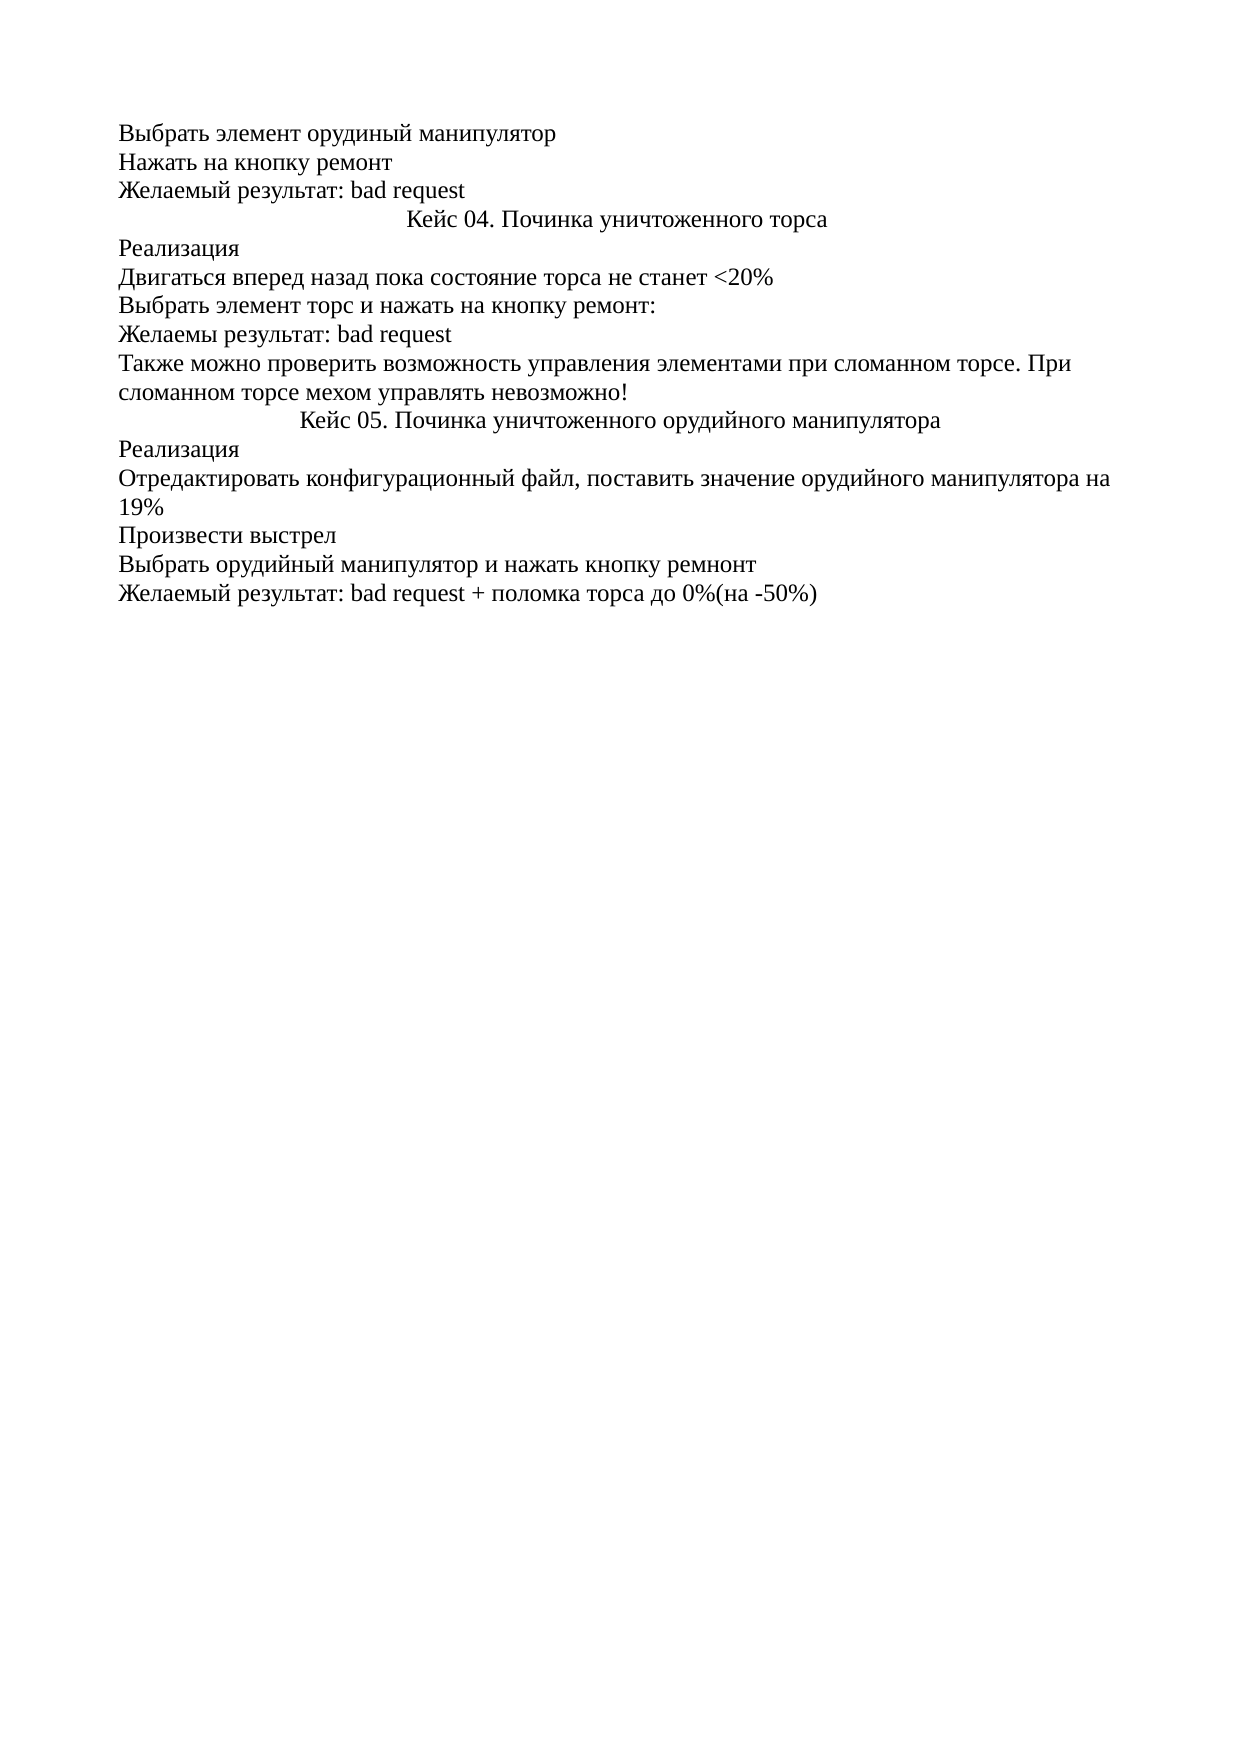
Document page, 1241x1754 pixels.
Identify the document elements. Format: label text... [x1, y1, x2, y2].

text Выбрать элемент орудиный манипулятор [118, 118, 1122, 147]
text Желаемы результат: bad request [118, 319, 1122, 348]
text Выбрать орудийный манипулятор и нажать кнопку ремнонт [118, 549, 1122, 578]
text Реализация Двигаться вперед назад пока состояние торса не станет <20% [118, 233, 1122, 291]
text Выбрать элемент торс и нажать на кнопку ремонт: [118, 291, 1122, 319]
text Нажать на кнопку ремонт [118, 147, 1122, 176]
text Отредактировать конфигурационный файл, поставить значение орудийного манипулятора на 19% [118, 463, 1122, 521]
text Кейс 05. Починка уничтоженного орудийного манипулятора [118, 406, 1122, 434]
text Желаемый результат: bad request [118, 176, 1122, 204]
text Реализация [118, 434, 1122, 463]
text Также можно проверить возможность управления элементами при сломанном торсе. При сломанном торсе мехом управлять невозможно! [118, 348, 1122, 406]
text Кейс 04. Починка уничтоженного торса [118, 204, 1122, 233]
text Произвести выстрел [118, 521, 1122, 549]
text Желаемый результат: bad request + поломка торса до 0%(на -50%) [118, 578, 1122, 607]
